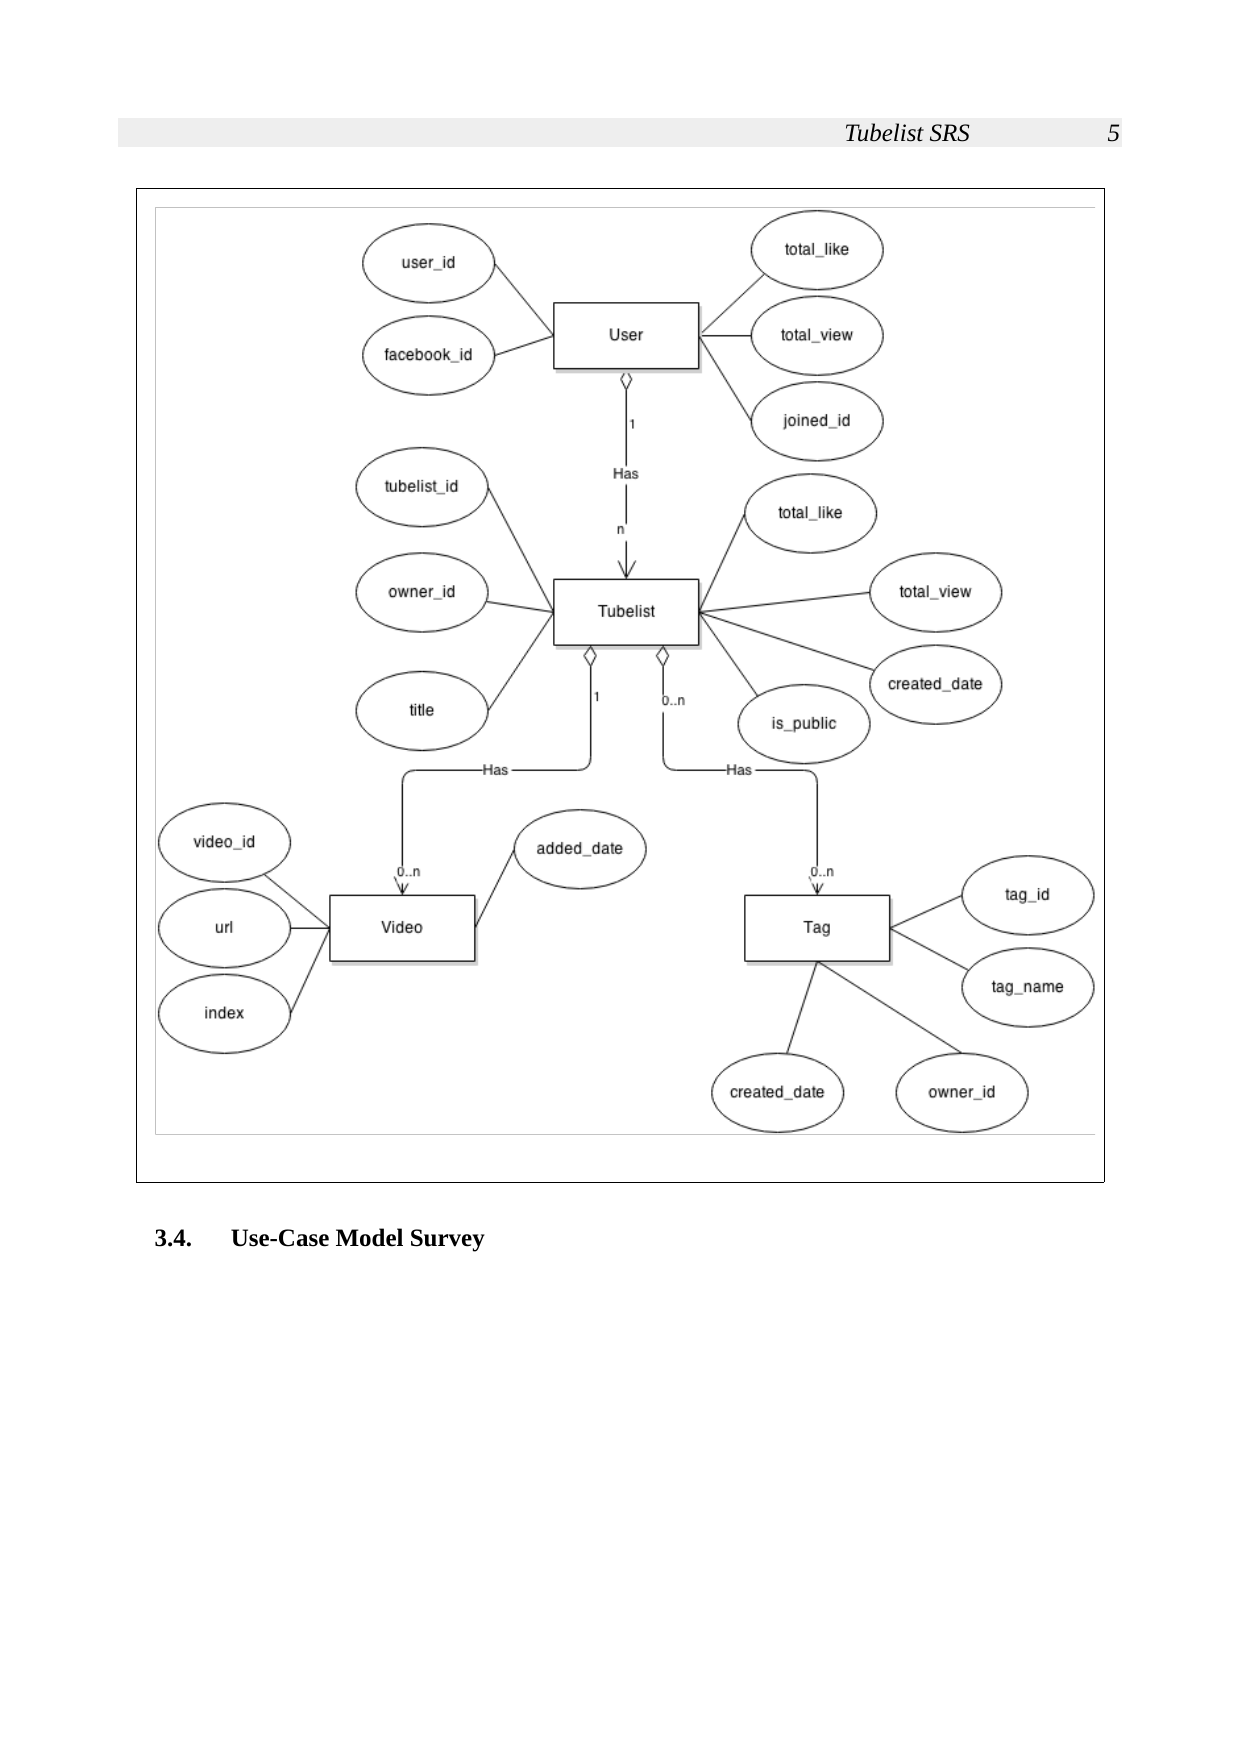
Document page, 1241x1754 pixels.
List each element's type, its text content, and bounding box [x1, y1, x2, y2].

picture [145, 197, 1096, 1145]
list Use-Case Model Survey [148, 1223, 1122, 1252]
